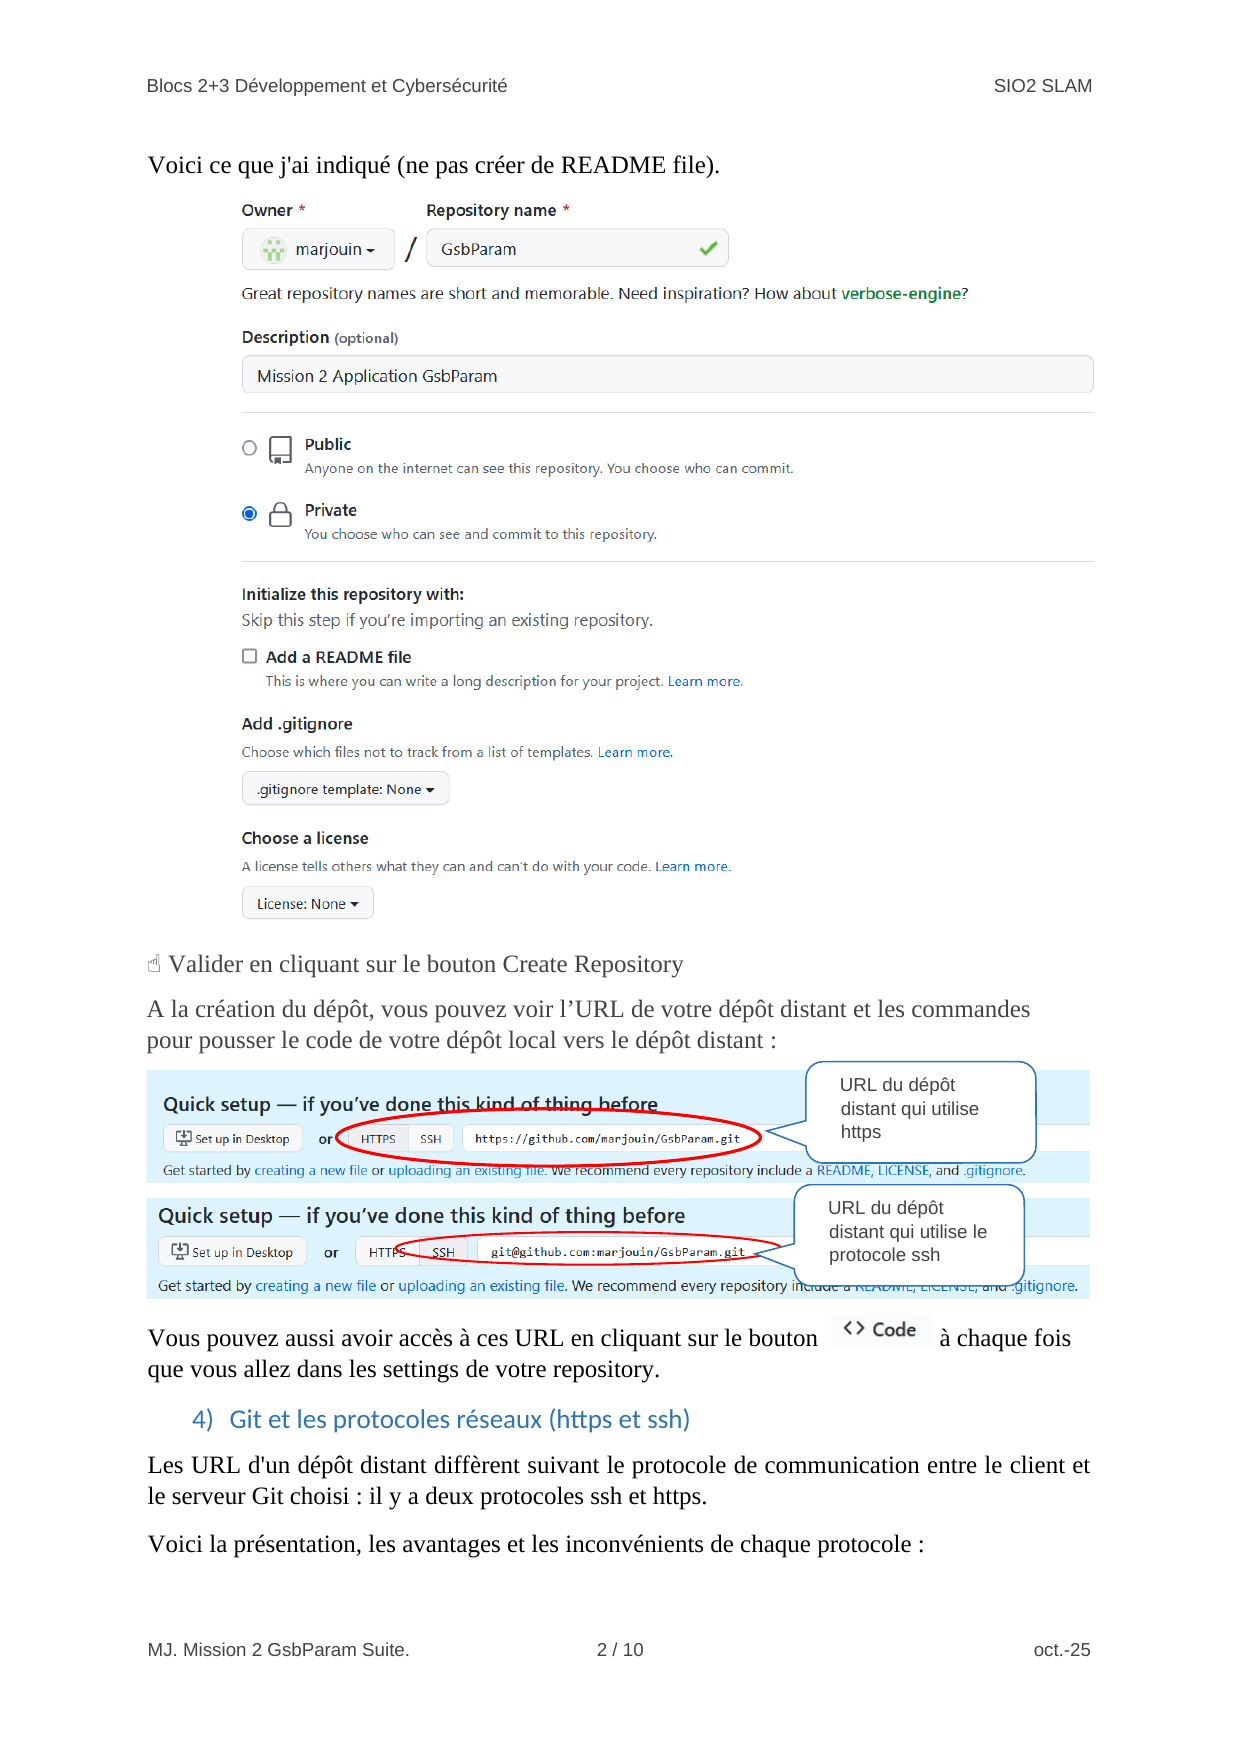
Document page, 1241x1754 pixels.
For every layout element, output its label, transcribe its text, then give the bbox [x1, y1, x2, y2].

picture [398, 1234, 777, 1263]
picture [237, 197, 1104, 933]
list Git et les protocoles réseaux (https et ssh) [192, 1402, 1092, 1435]
text Vous pouvez aussi avoir accès à ces URL en cliquant sur le bouton à chaque fois que vous allez dans les settings de votre repository. [147, 1314, 1092, 1383]
picture [830, 1314, 933, 1347]
text Les URL d'un dépôt distant diffèrent suivant le protocole de communication entre le client et le serveur Git choisi : il y a deux protocoles ssh et https. [147, 1450, 1092, 1510]
text A la création du dépôt, vous pouvez voir l’URL de votre dépôt distant et les commandes pour pousser le code de votre dépôt local vers le dépôt distant : [146, 994, 1057, 1054]
text URL du dépôt distant qui utilise https [839, 1074, 1009, 1143]
text Voici la présentation, les avantages et les inconvénients de chaque protocole : [147, 1529, 1092, 1557]
picture [146, 1198, 1090, 1299]
text URL du dépôt distant qui utilise le protocole ssh [828, 1197, 998, 1266]
text Voici ce que j'ai indiqué (ne pas créer de README file). [147, 150, 1092, 179]
text  Valider en cliquant sur le bouton Create Repository [146, 949, 1057, 977]
picture [146, 1070, 1090, 1183]
